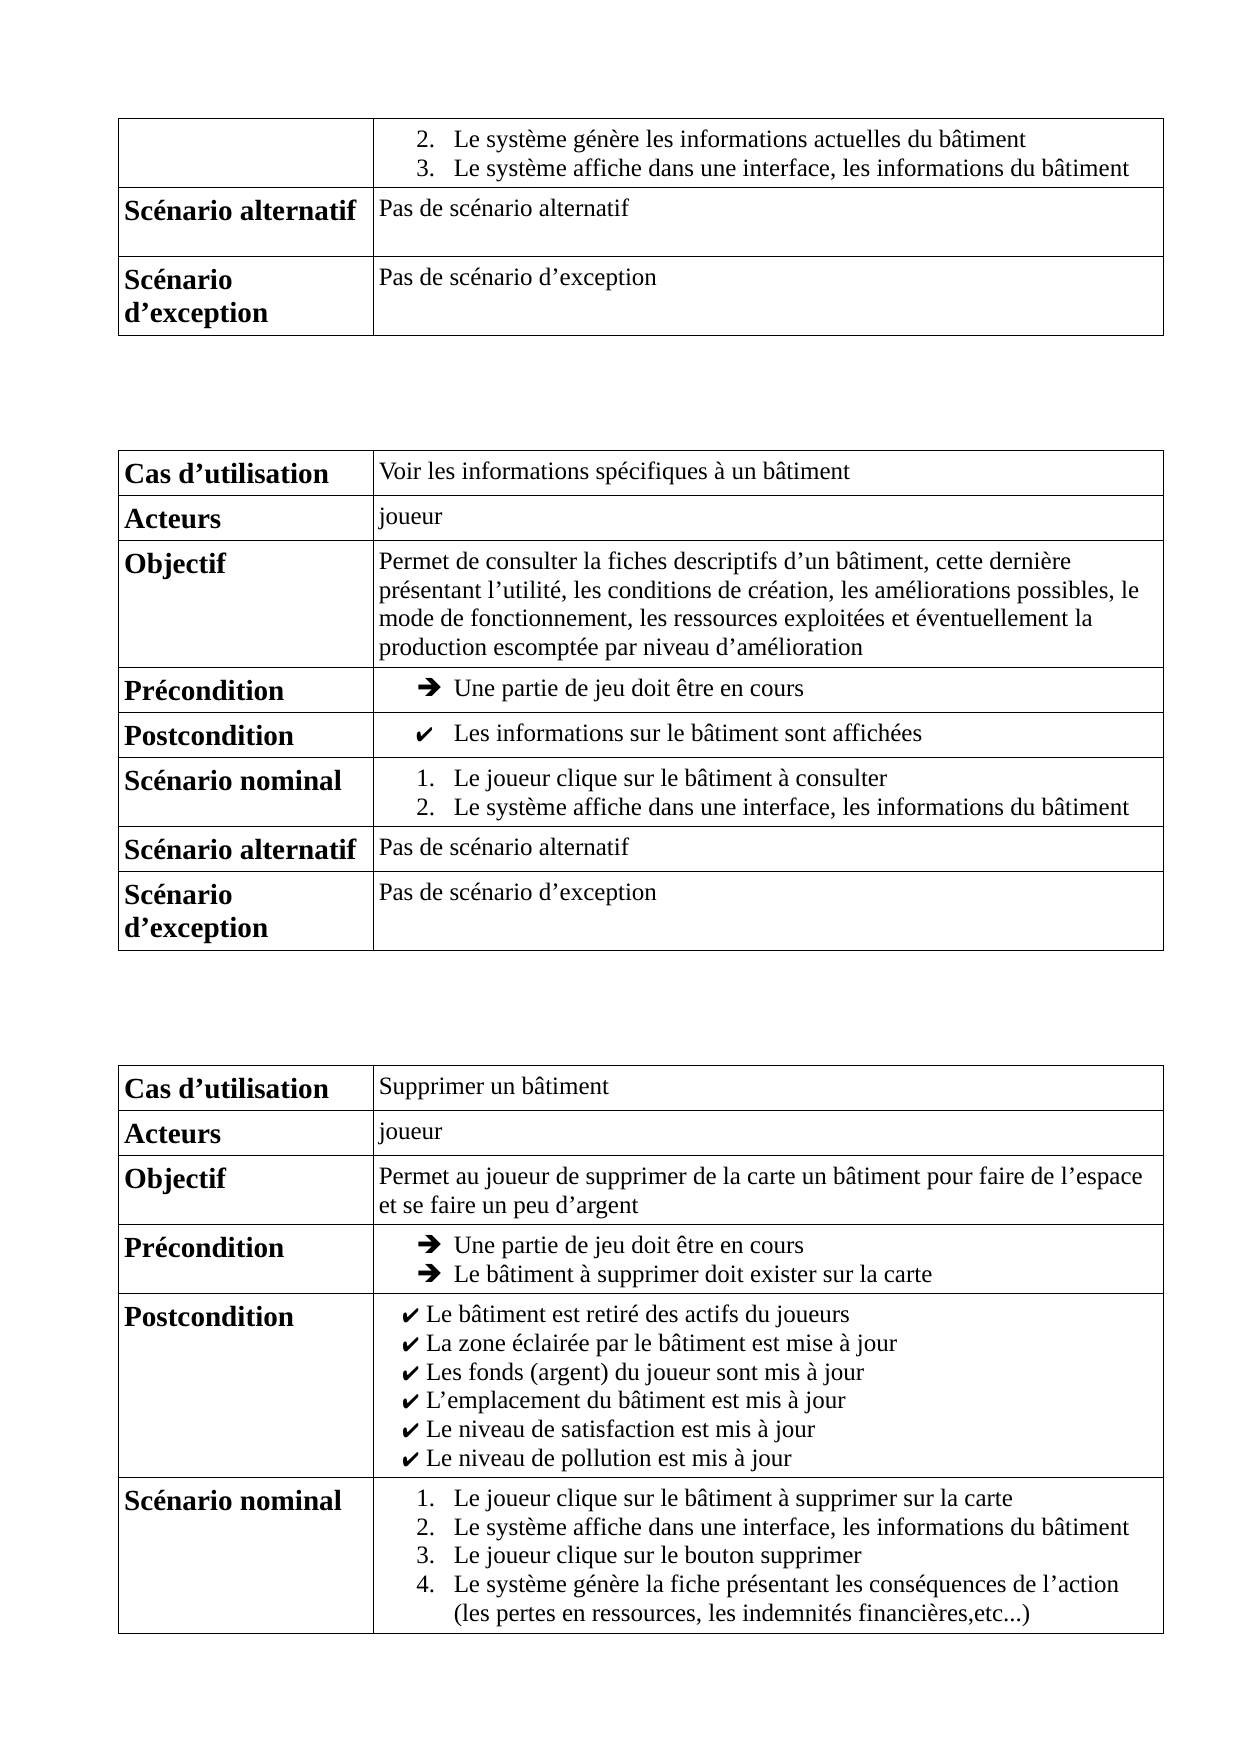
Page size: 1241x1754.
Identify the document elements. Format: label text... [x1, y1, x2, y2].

table_cell Les informations sur le bâtiment sont affichées [374, 713, 1163, 757]
table_cell joueur [374, 1111, 1163, 1155]
table_cell Une partie de jeu doit être en cours [374, 668, 1163, 712]
table_header Voir les informations spécifiques à un bâtiment [374, 451, 1163, 495]
table_cell Scénario alternatif [119, 827, 373, 871]
table_header Supprimer un bâtiment [374, 1066, 1163, 1110]
table_cell Postcondition [119, 713, 373, 757]
table_cell Acteurs [119, 496, 373, 540]
table_cell Scénario d’exception [119, 872, 373, 950]
table_header Cas d’utilisation [119, 1066, 373, 1110]
table_cell Le bâtiment est retiré des actifs du joueurs La zone éclairée par le bâtiment est mise à jour Les fonds (argent) du joueur sont mis à jour L’emplacement du bâtiment est mis à jour Le niveau de satisfaction est mis à jour Le niveau de pollution est mis à jour [374, 1294, 1163, 1477]
table_cell Acteurs [119, 1111, 373, 1155]
table_cell Postcondition [119, 1294, 373, 1477]
table_cell Scénario alternatif [119, 188, 373, 256]
table_header Cas d’utilisation [119, 451, 373, 495]
table_cell joueur [374, 496, 1163, 540]
table_cell Précondition [119, 668, 373, 712]
table_cell Pas de scénario alternatif [374, 827, 1163, 871]
table_cell Le joueur clique sur le bâtiment à consulter Le système affiche dans une interface, les informations du bâtiment [374, 758, 1163, 826]
table_cell Précondition [119, 1225, 373, 1293]
table_cell Objectif [119, 541, 373, 667]
table_cell Pas de scénario alternatif [374, 188, 1163, 256]
table_cell Le joueur clique sur le bâtiment à supprimer sur la carte Le système affiche dans une interface, les informations du bâtiment Le joueur clique sur le bouton supprimer Le système génère la fiche présentant les conséquences de l’action (les pertes en ressources, les indemnités financières,etc...) Le joueur confirme son choix de suppression Le bâtiment est retiré de la carte [374, 1478, 1163, 1633]
table_cell Scénario nominal [119, 758, 373, 826]
table_cell Objectif [119, 1156, 373, 1224]
table_cell Permet de consulter la fiches descriptifs d’un bâtiment, cette dernière présentant l’utilité, les conditions de création, les améliorations possibles, le mode de fonctionnement, les ressources exploitées et éventuellement la production escomptée par niveau d’amélioration [374, 541, 1163, 667]
table_cell Une partie de jeu doit être en cours Le bâtiment à supprimer doit exister sur la carte [374, 1225, 1163, 1293]
table_cell Le joueur clique sur le bâtiment à consulter sur la carte Le système génère les informations actuelles du bâtiment Le système affiche dans une interface, les informations du bâtiment [374, 119, 1163, 187]
table_cell Scénario nominal [119, 1478, 373, 1633]
table_cell Pas de scénario d’exception [374, 257, 1163, 335]
table_cell Pas de scénario d’exception [374, 872, 1163, 950]
table_cell Permet au joueur de supprimer de la carte un bâtiment pour faire de l’espace et se faire un peu d’argent [374, 1156, 1163, 1224]
table_cell Scénario d’exception [119, 257, 373, 335]
table_cell [119, 119, 373, 187]
